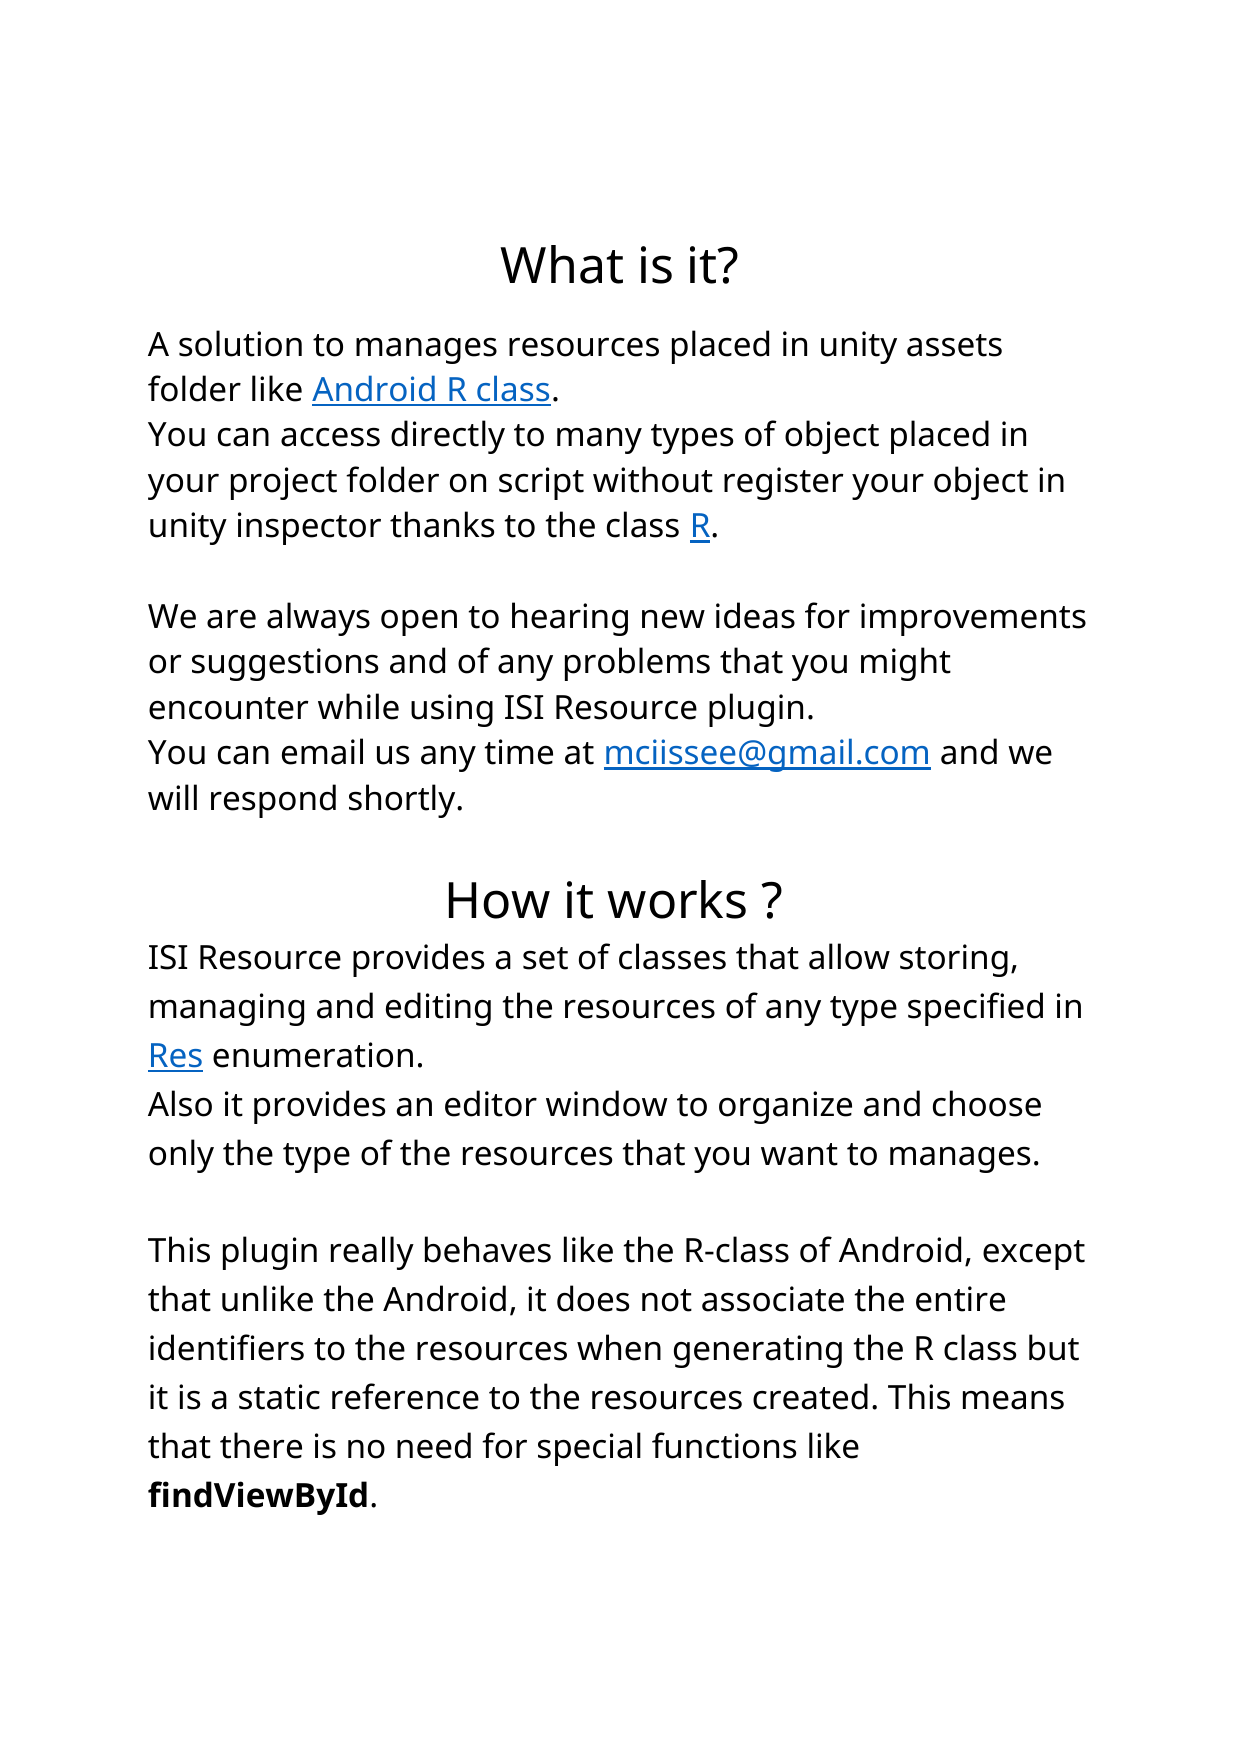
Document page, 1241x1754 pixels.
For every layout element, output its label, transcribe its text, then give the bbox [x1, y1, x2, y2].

text ISI Resource provides a set of classes that allow storing, managing and editing the resources of any type specified in Res enumeration. Also it provides an editor window to organize and choose only the type of the resources that you want to manages. This plugin really behaves like the R-class of Android, except that unlike the Android, it does not associate the entire identifiers to the resources when generating the R class but it is a static reference to the resources created. This means that there is no need for special functions like findViewById. [148, 933, 1093, 1517]
text What is it? [148, 230, 1093, 298]
text How it works ? [148, 865, 1093, 933]
text A solution to manages resources placed in unity assets folder like Android R class. [148, 320, 1093, 411]
text You can access directly to many types of object placed in your project folder on script without register your object in unity inspector thanks to the class R. We are always open to hearing new ideas for improvements or suggestions and of any problems that you might encounter while using ISI Resource plugin. You can email us any time at mciissee@gmail.com and we will respond shortly. [148, 411, 1093, 820]
